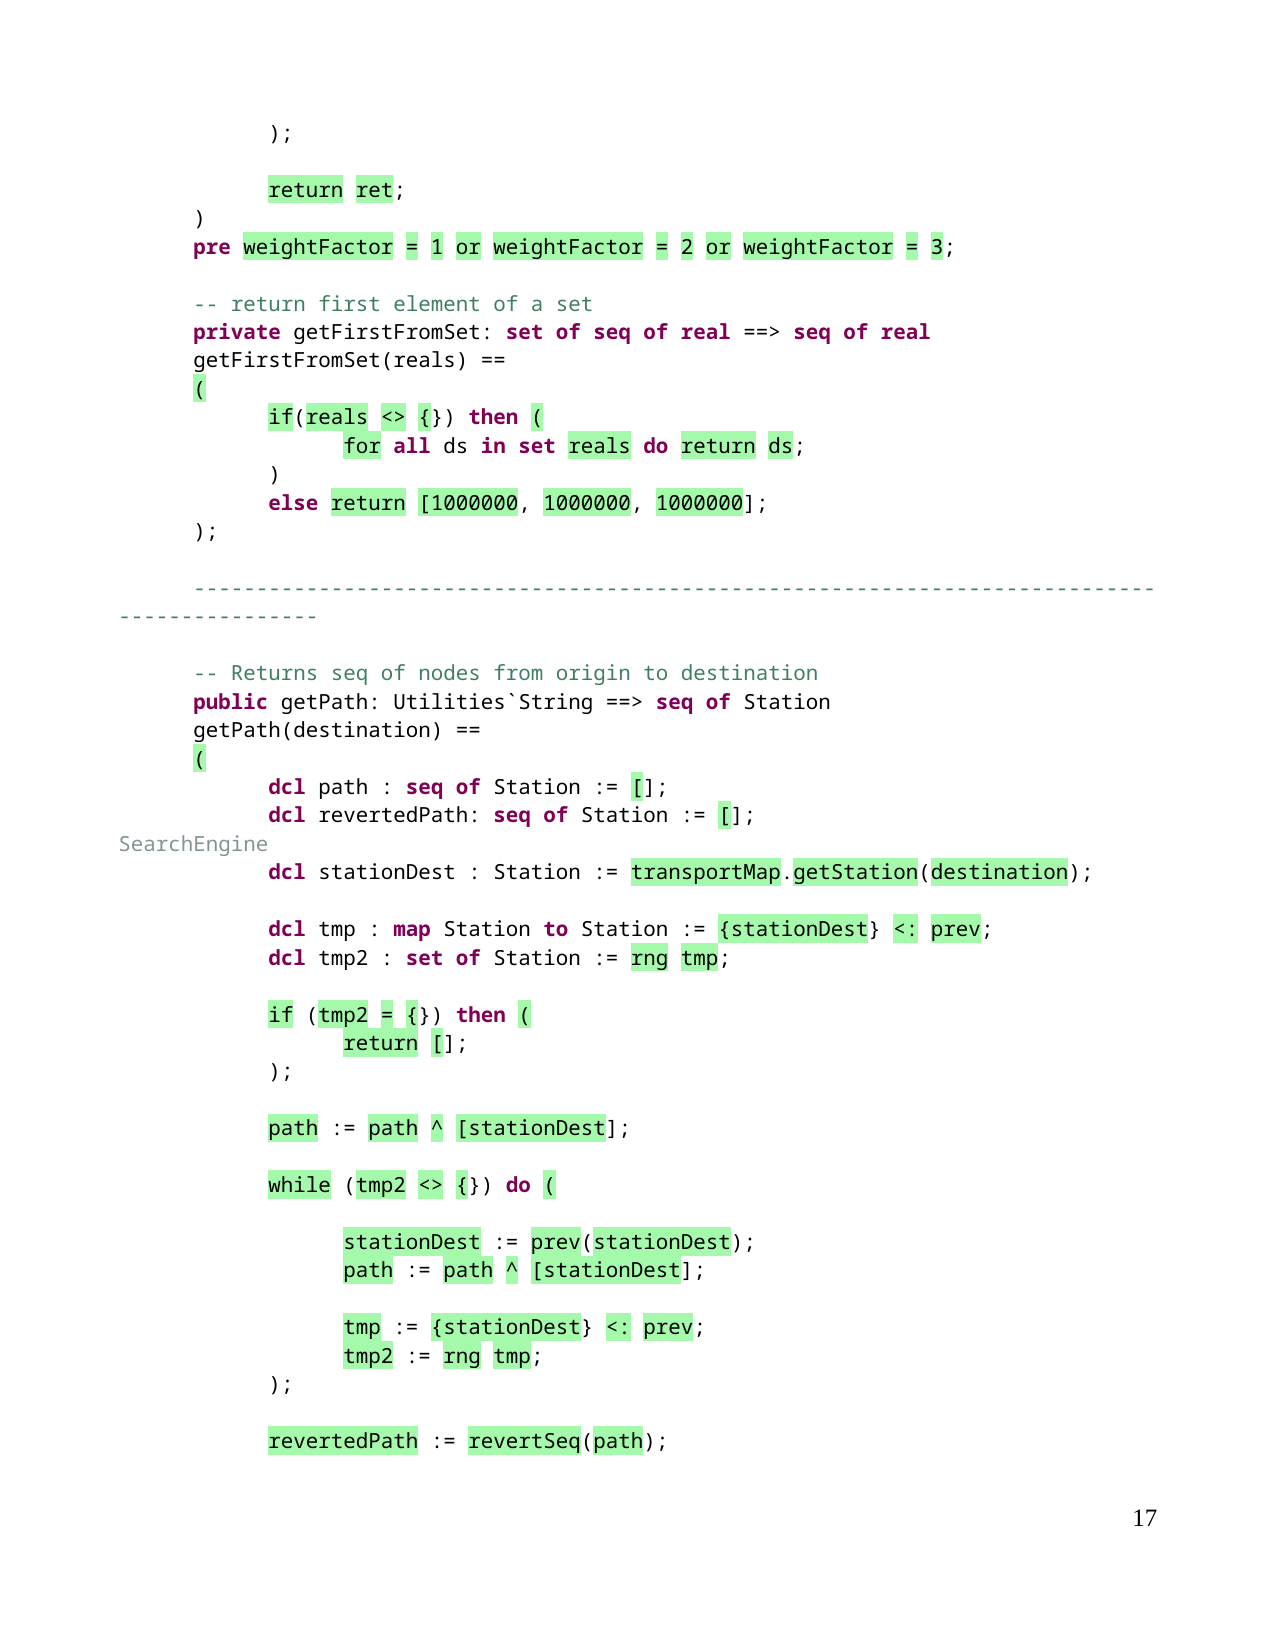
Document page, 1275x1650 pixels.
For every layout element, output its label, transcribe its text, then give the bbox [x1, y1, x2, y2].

text -- return first element of a set [118, 289, 1157, 317]
text SearchEngine [118, 829, 1157, 857]
text dcl revertedPath: seq of Station := []; [118, 801, 1157, 829]
text ); [118, 118, 1157, 147]
text pre weightFactor = 1 or weightFactor = 2 or weightFactor = 3; [118, 232, 1157, 260]
text if(reals <> {}) then ( [118, 402, 1157, 431]
text tmp2 := rng tmp; [118, 1341, 1157, 1369]
text while (tmp2 <> {}) do ( [118, 1170, 1157, 1199]
text ( [118, 744, 1157, 772]
text ); [118, 1057, 1157, 1085]
text return []; [118, 1028, 1157, 1057]
text dcl tmp : map Station to Station := {stationDest} <: prev; [118, 914, 1157, 943]
text getFirstFromSet(reals) == [118, 346, 1157, 374]
text ( [118, 374, 1157, 402]
text if (tmp2 = {}) then ( [118, 1000, 1157, 1028]
text tmp := {stationDest} <: prev; [118, 1312, 1157, 1341]
text ) [118, 459, 1157, 488]
text stationDest := prev(stationDest); [118, 1227, 1157, 1256]
text getPath(destination) == [118, 715, 1157, 744]
text dcl path : seq of Station := []; [118, 772, 1157, 801]
text for all ds in set reals do return ds; [118, 431, 1157, 459]
text dcl tmp2 : set of Station := rng tmp; [118, 943, 1157, 971]
text else return [1000000, 1000000, 1000000]; [118, 488, 1157, 516]
text ); [118, 516, 1157, 545]
text -- Returns seq of nodes from origin to destination [118, 658, 1157, 687]
text --------------------------------------------------------------------------------------------- [118, 573, 1157, 630]
text ) [118, 203, 1157, 232]
text dcl stationDest : Station := transportMap.getStation(destination); [118, 857, 1157, 886]
text return ret; [118, 175, 1157, 203]
text ); [118, 1369, 1157, 1398]
text revertedPath := revertSeq(path); [118, 1426, 1157, 1455]
text path := path ^ [stationDest]; [118, 1256, 1157, 1284]
text path := path ^ [stationDest]; [118, 1113, 1157, 1142]
text private getFirstFromSet: set of seq of real ==> seq of real [118, 317, 1157, 346]
text public getPath: Utilities`String ==> seq of Station [118, 687, 1157, 715]
